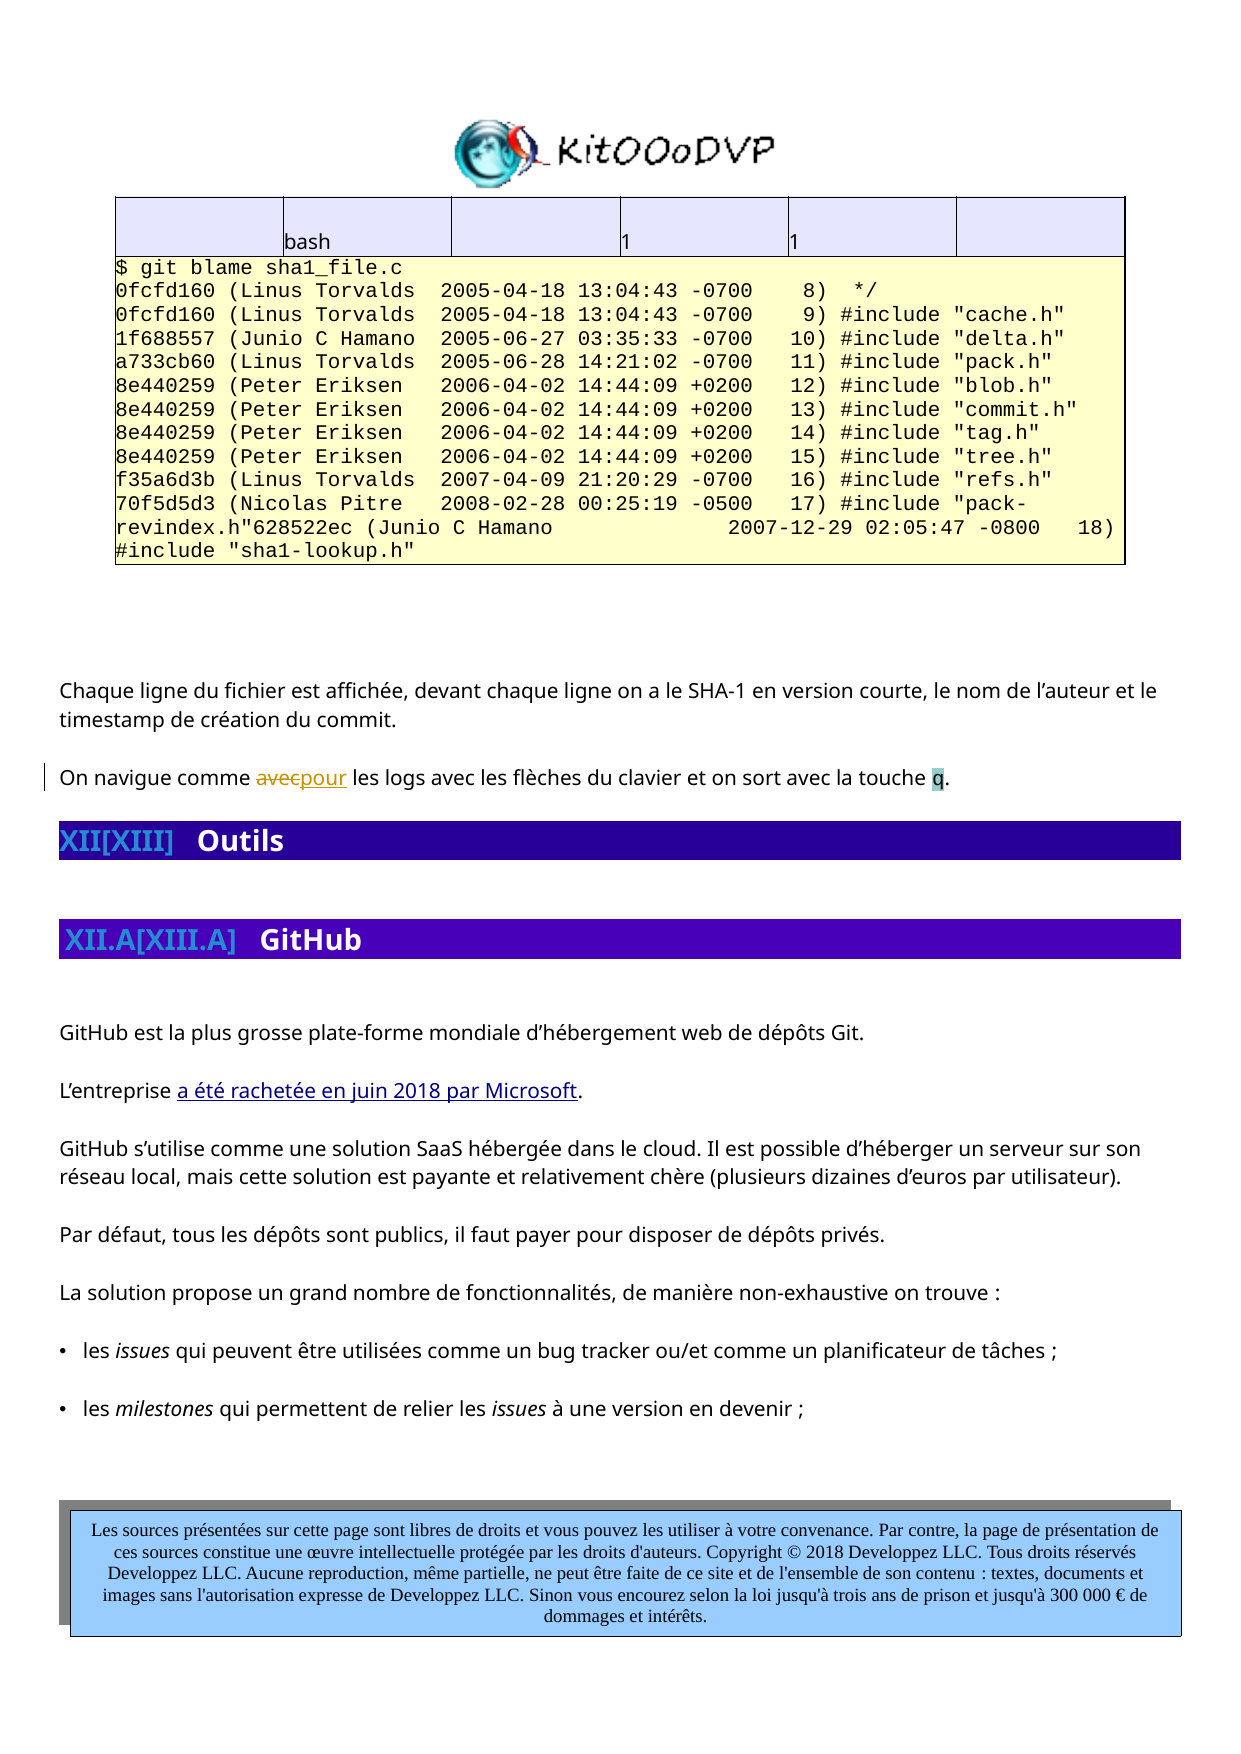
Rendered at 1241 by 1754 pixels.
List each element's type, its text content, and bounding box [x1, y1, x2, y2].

table_header [957, 198, 1124, 256]
text Chaque ligne du fichier est affichée, devant chaque ligne on a le SHA-1 en version courte, le nom de l’auteur et le timestamp de création du commit. [59, 676, 1181, 733]
text La solution propose un grand nombre de fonctionnalités, de manière non-exhaustive on trouve : [59, 1278, 1181, 1306]
table_header bash [284, 198, 451, 256]
text GitHub s’utilise comme une solution SaaS hébergée dans le cloud. Il est possible d’héberger un serveur sur son réseau local, mais cette solution est payante et relativement chère (plusieurs dizaines d’euros par utilisateur). [59, 1134, 1181, 1191]
text On navigue comme pour les logs avec les flèches du clavier et on sort avec la touche q. [59, 763, 1181, 791]
table_header 1 [621, 198, 788, 256]
picture [453, 118, 781, 191]
subtitle GitHub [59, 919, 1181, 959]
table_header [452, 198, 620, 256]
text L’entreprise a été rachetée en juin 2018 par Microsoft. [59, 1076, 1181, 1104]
text Par défaut, tous les dépôts sont publics, il faut payer pour disposer de dépôts privés. [59, 1220, 1181, 1248]
table_header 1 [789, 198, 956, 256]
table_header [116, 198, 283, 256]
subtitle Outils [59, 821, 1181, 860]
text GitHub est la plus grosse plate-forme mondiale d’hébergement web de dépôts Git. [59, 1018, 1181, 1046]
list les issues qui peuvent être utilisées comme un bug tracker ou/et comme un planificateur de tâches ; [59, 1336, 1181, 1364]
list les milestones qui permettent de relier les issues à une version en devenir ; [59, 1394, 1181, 1422]
